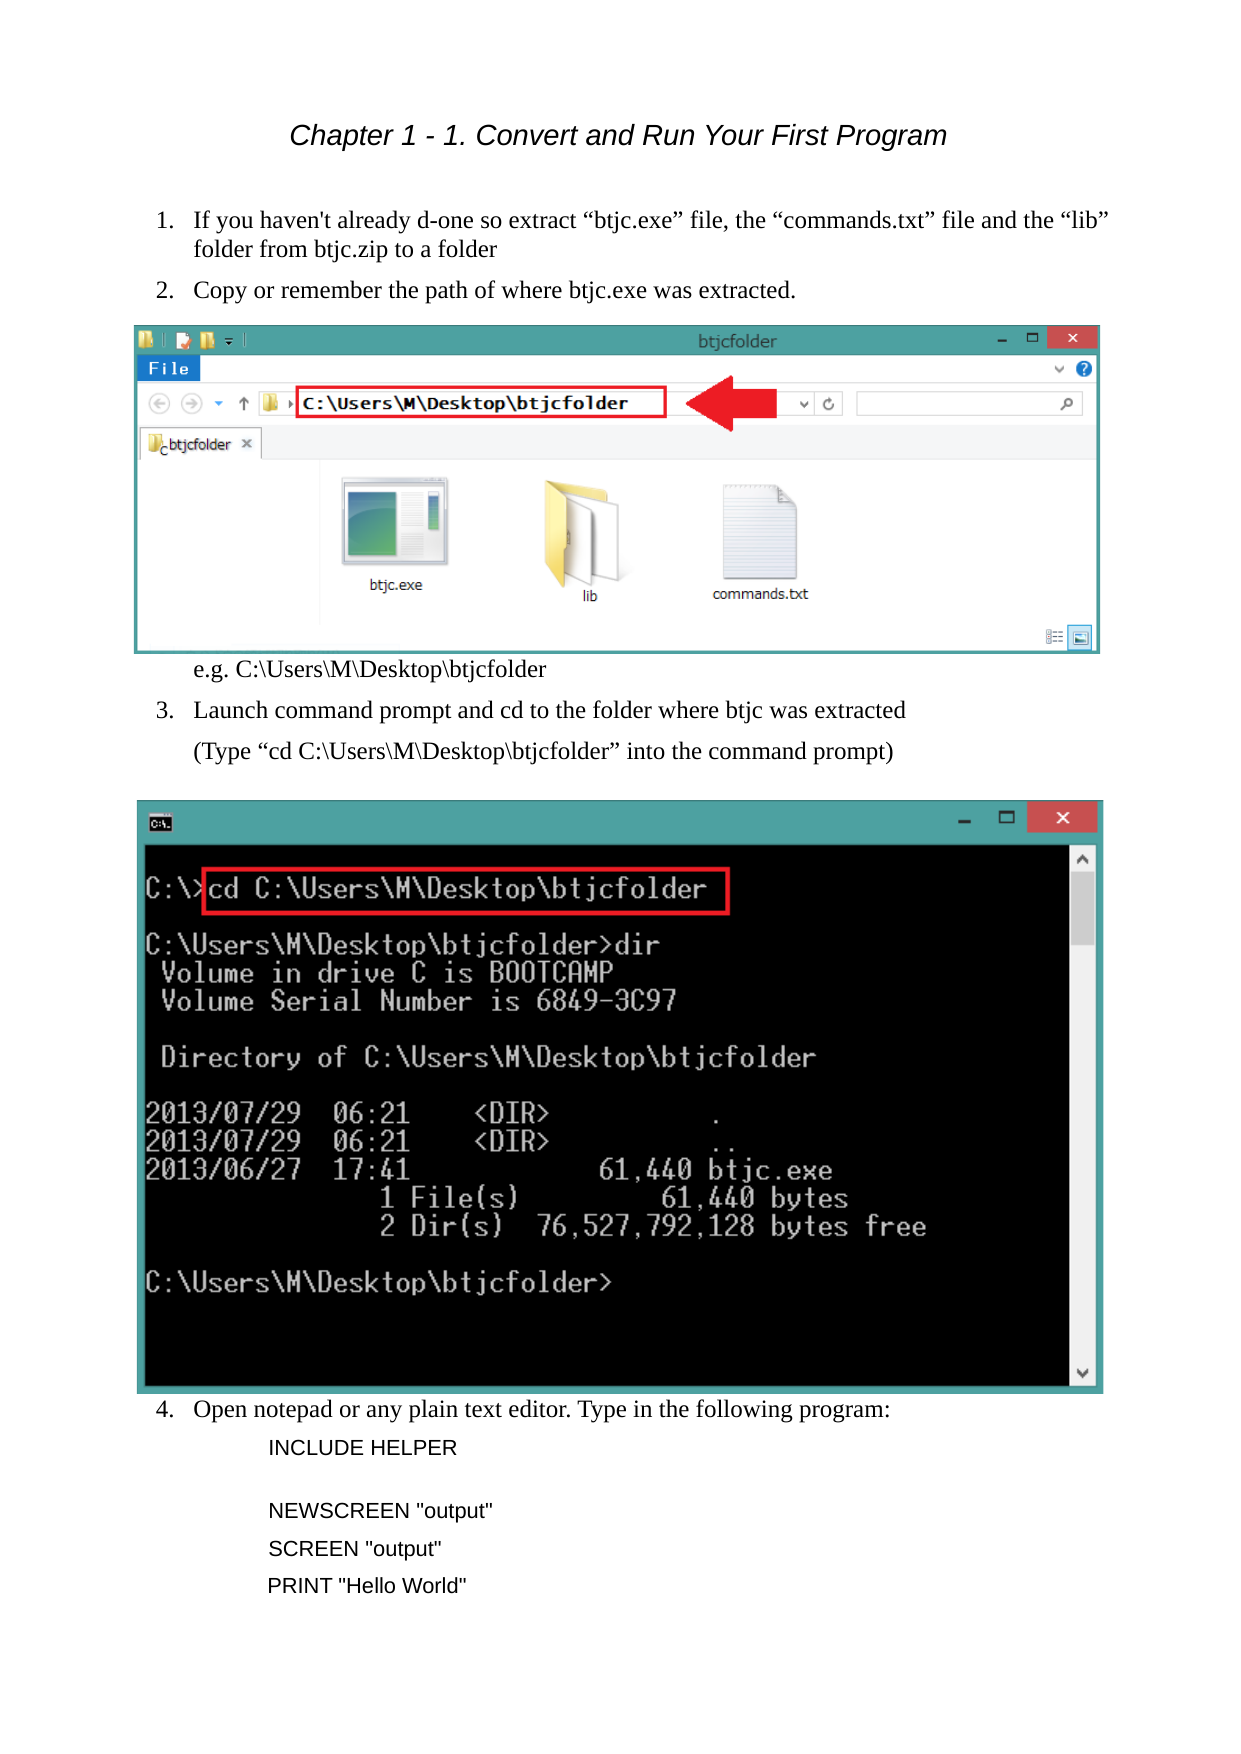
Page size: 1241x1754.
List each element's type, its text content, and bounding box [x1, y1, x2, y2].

list If you haven't already d-one so extract “btjc.exe” file, the “commands.txt” file and the “lib” folder from btjc.zip to a folder [156, 205, 1122, 263]
picture [133, 325, 1101, 654]
list e.g. C:\Users\M\Desktop\btjcfolder [156, 317, 1122, 682]
list Open notepad or any plain text editor. Type in the following program: [156, 777, 1122, 1422]
list (Type “cd C:\Users\M\Desktop\btjcfolder” into the command prompt) [156, 736, 1122, 765]
list SCREEN "output" [231, 1536, 1122, 1561]
list Copy or remember the path of where btjc.exe was extracted. [156, 275, 1122, 304]
list Launch command prompt and cd to the folder where btjc was extracted [156, 695, 1122, 724]
list PRINT "Hello World" [156, 1573, 1122, 1598]
list INCLUDE HELPER [231, 1435, 1122, 1460]
picture [136, 800, 1104, 1394]
subtitle Chapter 1 - 1. Convert and Run Your First Program [118, 118, 1122, 152]
list NEWSCREEN "output" [231, 1498, 1122, 1523]
